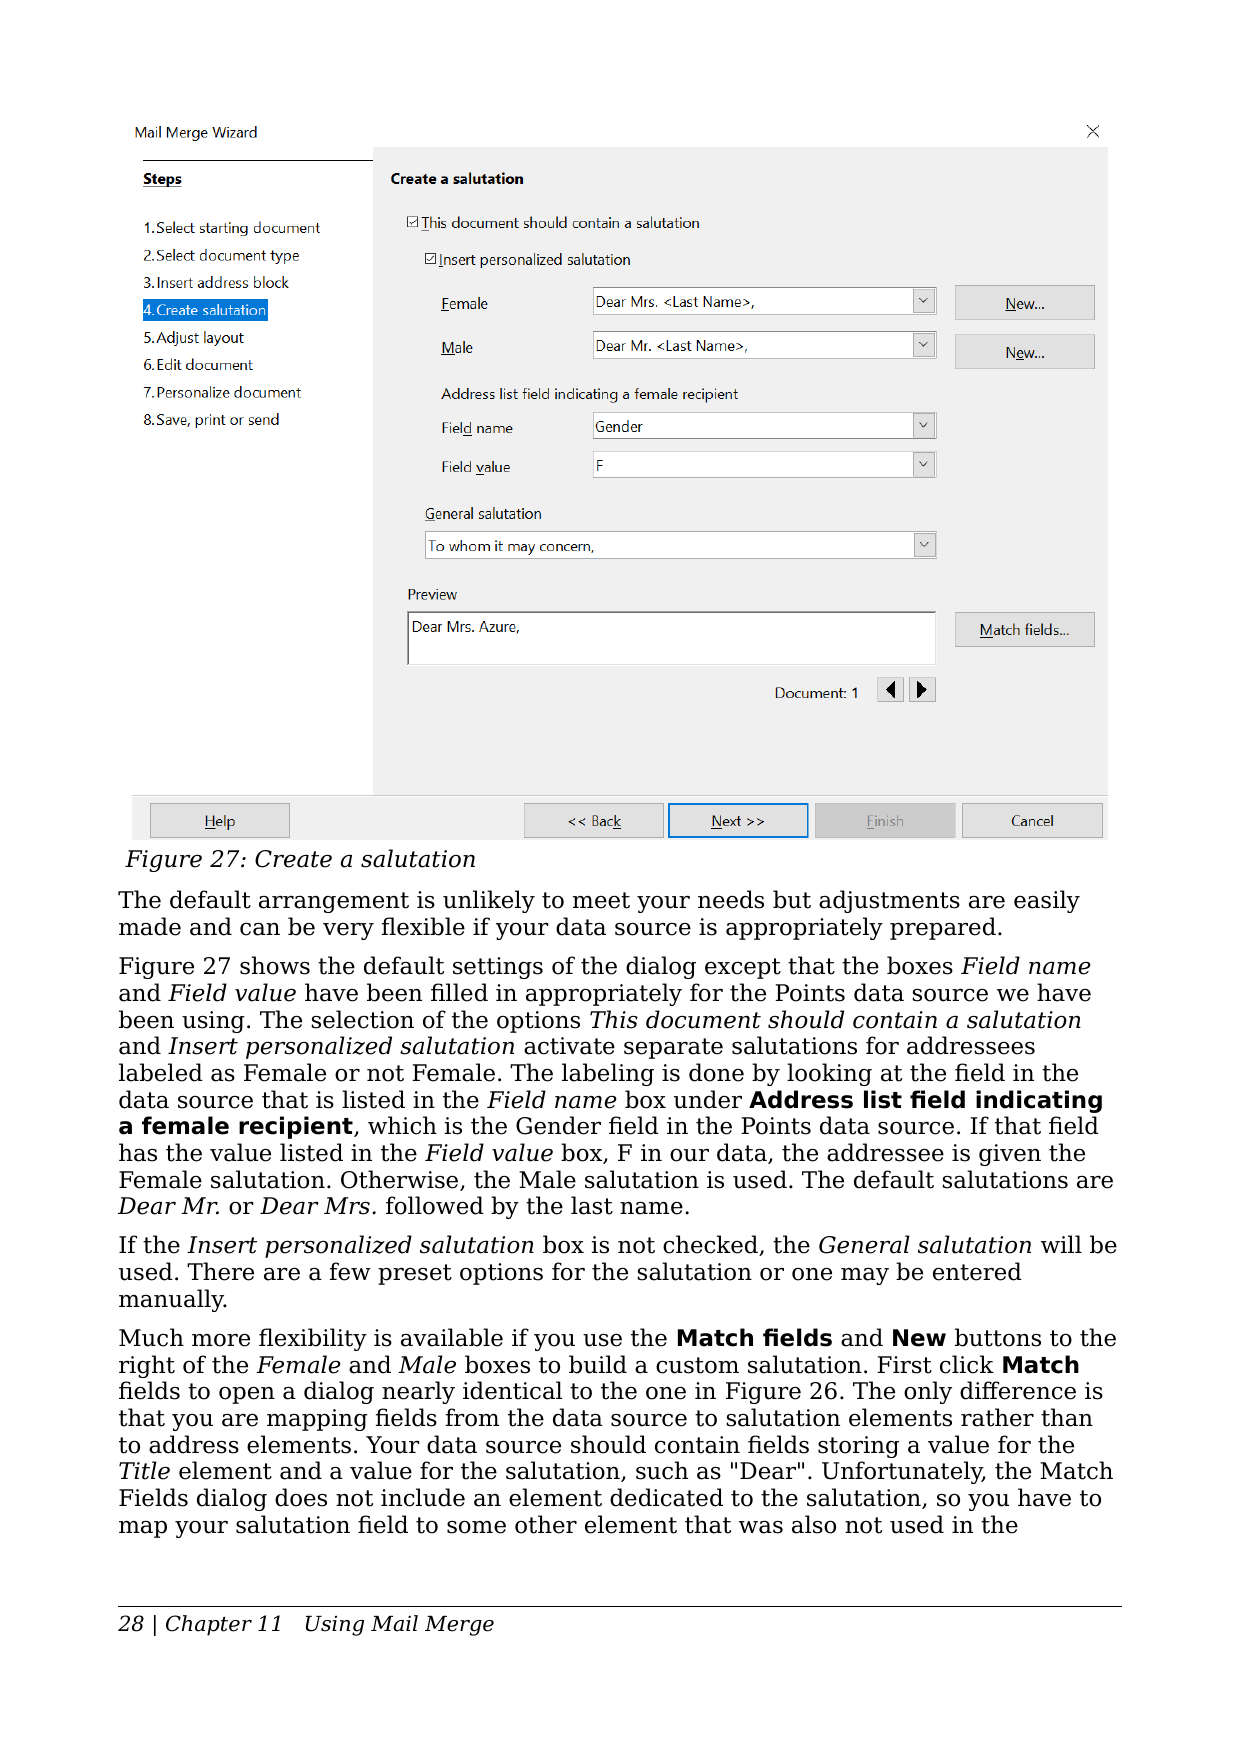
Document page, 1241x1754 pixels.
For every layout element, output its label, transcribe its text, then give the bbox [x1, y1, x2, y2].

text The default arrangement is unlikely to meet your needs but adjustments are easily made and can be very flexible if your data source is appropriately prepared. [118, 888, 1122, 941]
text Figure 27 shows the default settings of the dialog except that the boxes Field name and Field value have been filled in appropriately for the Points data source we have been using. The selection of the options This document should contain a salutation and Insert personalized salutation activate separate salutations for addressees labeled as Female or not Female. The labeling is done by looking at the field in the data source that is listed in the Field name box under Address list field indicating a female recipient, which is the Gender field in the Points data source. If that field has the value listed in the Field value box, F in our data, the addressee is given the Female salutation. Otherwise, the Male salutation is used. The default salutations are Dear Mr. or Dear Mrs. followed by the last name. [118, 953, 1122, 1220]
text Much more flexibility is available if you use the Match fields and New buttons to the right of the Female and Male boxes to build a custom salutation. First click Match fields to open a dialog nearly identical to the one in Figure 26. The only difference is that you are mapping fields from the data source to salutation elements rather than to address elements. Your data source should contain fields storing a value for the Title element and a value for the salutation, such as "Dear". Unfortunately, the Match Fields dialog does not include an element dedicated to the salutation, so you have to map your salutation field to some other element that was also not used in the [118, 1325, 1122, 1538]
picture [132, 118, 1108, 840]
text Figure 27: Create a salutation [126, 846, 1108, 873]
text If the Insert personalized salutation box is not checked, the General salutation will be used. There are a few preset options for the salutation or one may be entered manually. [118, 1233, 1122, 1313]
